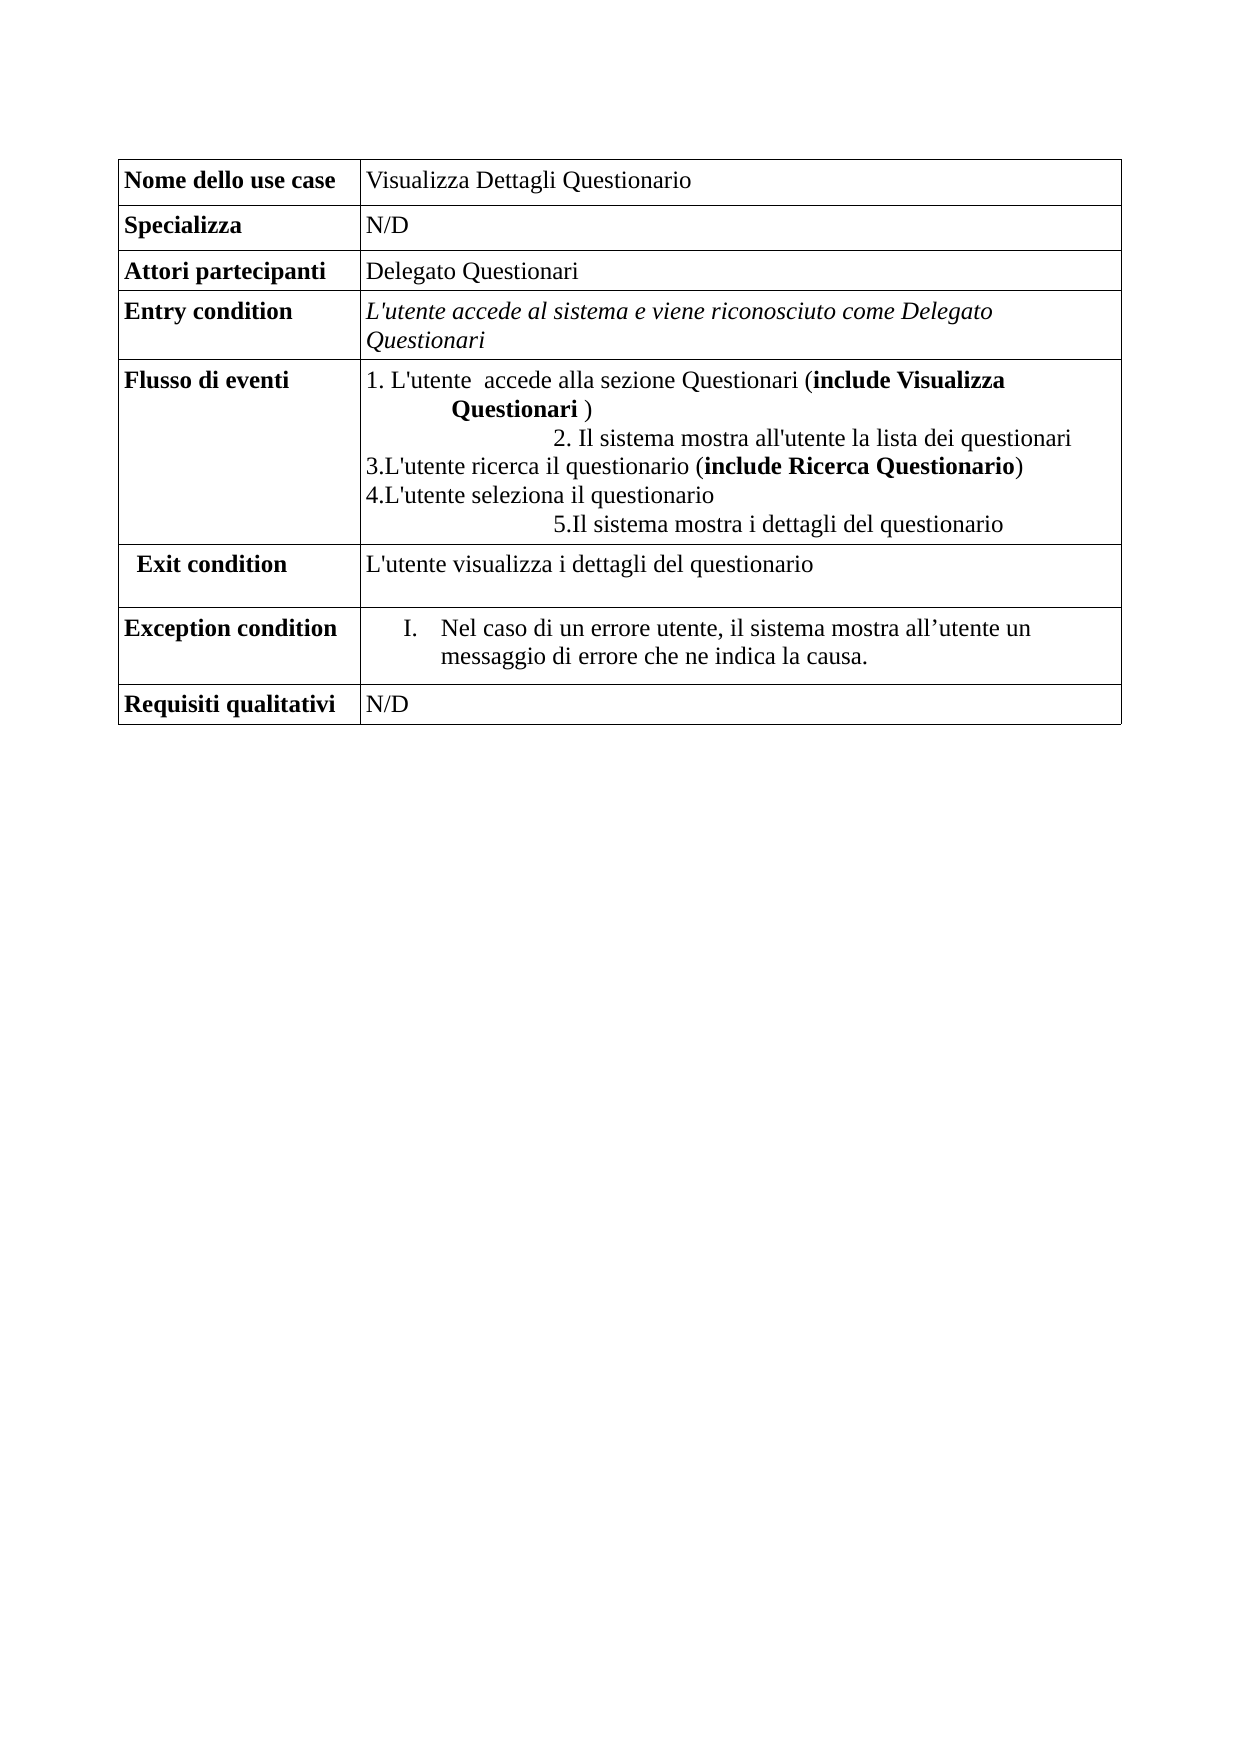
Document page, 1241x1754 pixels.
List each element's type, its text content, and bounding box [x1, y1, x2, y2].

table_cell L'utente accede al sistema e viene riconosciuto come Delegato Questionari [361, 291, 1121, 359]
table_cell N/D [361, 685, 1121, 724]
table_cell N/D [361, 206, 1121, 250]
table_cell Requisiti qualitativi [119, 685, 360, 724]
table_cell Flusso di eventi [119, 360, 360, 543]
table_cell L'utente visualizza i dettagli del questionario [361, 545, 1121, 607]
table_header Nome dello use case [119, 160, 360, 205]
table_cell L'utente accede alla sezione Questionari (include Visualizza Questionari ) 2. Il sistema mostra all'utente la lista dei questionari 3.L'utente ricerca il questionario (include Ricerca Questionario) 4.L'utente seleziona il questionario 5.Il sistema mostra i dettagli del questionario [361, 360, 1121, 543]
table_cell Entry condition [119, 291, 360, 359]
table_header Visualizza Dettagli Questionario [361, 160, 1121, 205]
table_cell Attori partecipanti [119, 251, 360, 290]
table_cell Specializza [119, 206, 360, 250]
table_cell Exit condition [119, 545, 360, 607]
table_cell Nel caso di un errore utente, il sistema mostra all’utente un messaggio di errore che ne indica la causa. [361, 608, 1121, 683]
table_cell Delegato Questionari [361, 251, 1121, 290]
table_cell Exception condition [119, 608, 360, 683]
